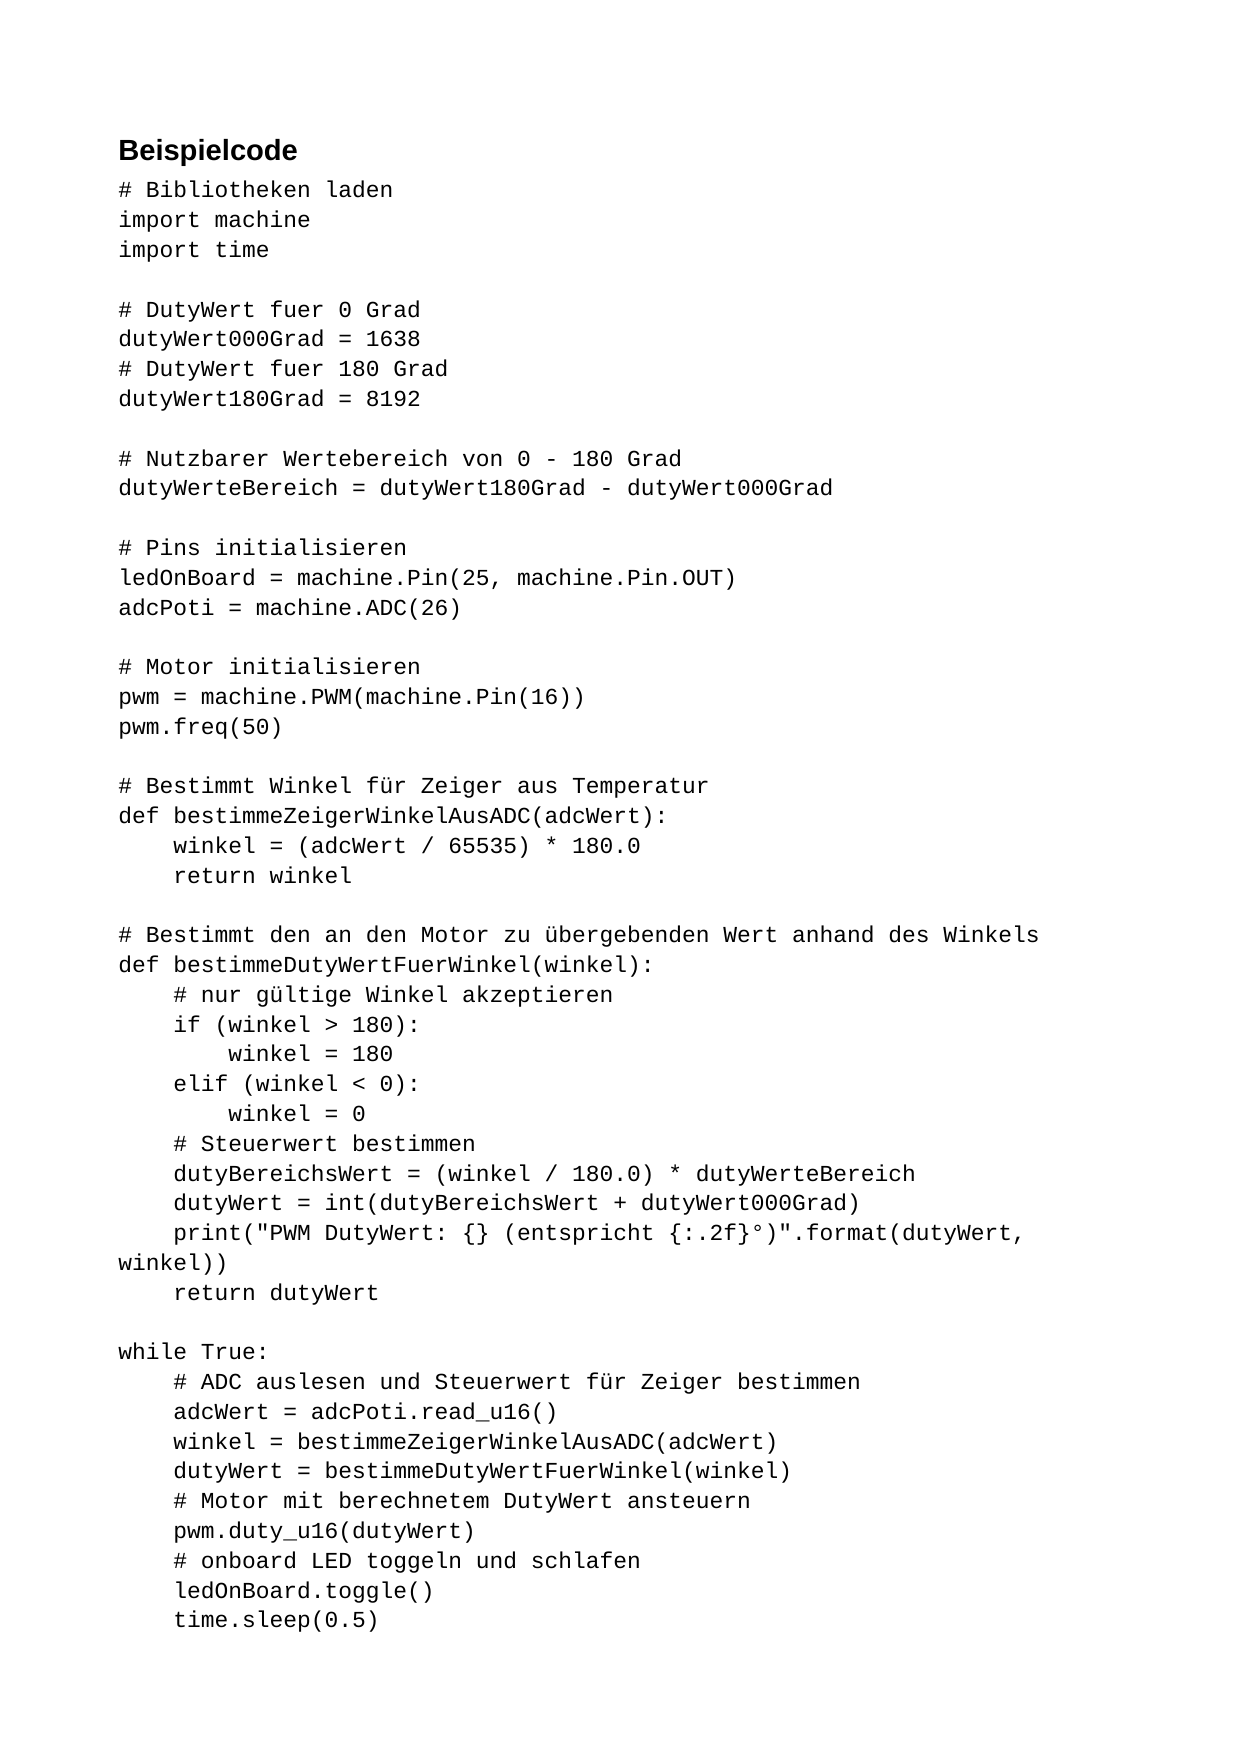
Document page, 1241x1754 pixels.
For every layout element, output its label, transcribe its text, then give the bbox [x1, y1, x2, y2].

text dutyWerteBereich = dutyWert180Grad - dutyWert000Grad [118, 477, 1122, 503]
text # DutyWert fuer 0 Grad [118, 298, 1122, 324]
text print("PWM DutyWert: {} (entspricht {:.2f}°)".format(dutyWert, winkel)) [118, 1221, 1122, 1277]
text # Pins initialisieren [118, 536, 1122, 562]
text pwm = machine.PWM(machine.Pin(16)) [118, 685, 1122, 711]
text adcWert = adcPoti.read_u16() [118, 1400, 1122, 1426]
text dutyWert000Grad = 1638 [118, 328, 1122, 354]
subtitle Beispielcode [118, 133, 1122, 166]
text return dutyWert [118, 1281, 1122, 1307]
text # ADC auslesen und Steuerwert für Zeiger bestimmen [118, 1370, 1122, 1396]
text return winkel [118, 864, 1122, 890]
text winkel = 180 [118, 1043, 1122, 1069]
text ledOnBoard = machine.Pin(25, machine.Pin.OUT) [118, 566, 1122, 592]
text dutyWert = bestimmeDutyWertFuerWinkel(winkel) [118, 1460, 1122, 1486]
text import time [118, 238, 1122, 264]
text # Steuerwert bestimmen [118, 1132, 1122, 1158]
text time.sleep(0.5) [118, 1609, 1122, 1635]
text # Bibliotheken laden [118, 179, 1122, 205]
text # DutyWert fuer 180 Grad [118, 357, 1122, 383]
text def bestimmeZeigerWinkelAusADC(adcWert): [118, 804, 1122, 830]
text # Motor mit berechnetem DutyWert ansteuern [118, 1489, 1122, 1516]
text if (winkel > 180): [118, 1013, 1122, 1039]
text winkel = bestimmeZeigerWinkelAusADC(adcWert) [118, 1430, 1122, 1456]
text while True: [118, 1341, 1122, 1367]
text # onboard LED toggeln und schlafen [118, 1549, 1122, 1575]
text adcPoti = machine.ADC(26) [118, 596, 1122, 622]
text elif (winkel < 0): [118, 1072, 1122, 1098]
text winkel = (adcWert / 65535) * 180.0 [118, 834, 1122, 860]
text ledOnBoard.toggle() [118, 1579, 1122, 1605]
text # Bestimmt den an den Motor zu übergebenden Wert anhand des Winkels [118, 923, 1122, 949]
text winkel = 0 [118, 1102, 1122, 1128]
text # Nutzbarer Wertebereich von 0 - 180 Grad [118, 447, 1122, 473]
text pwm.freq(50) [118, 715, 1122, 741]
text dutyBereichsWert = (winkel / 180.0) * dutyWerteBereich [118, 1162, 1122, 1188]
text dutyWert180Grad = 8192 [118, 387, 1122, 413]
text dutyWert = int(dutyBereichsWert + dutyWert000Grad) [118, 1192, 1122, 1218]
text pwm.duty_u16(dutyWert) [118, 1519, 1122, 1545]
text import machine [118, 208, 1122, 234]
text # nur gültige Winkel akzeptieren [118, 983, 1122, 1009]
text def bestimmeDutyWertFuerWinkel(winkel): [118, 953, 1122, 979]
text # Bestimmt Winkel für Zeiger aus Temperatur [118, 774, 1122, 801]
text # Motor initialisieren [118, 655, 1122, 681]
